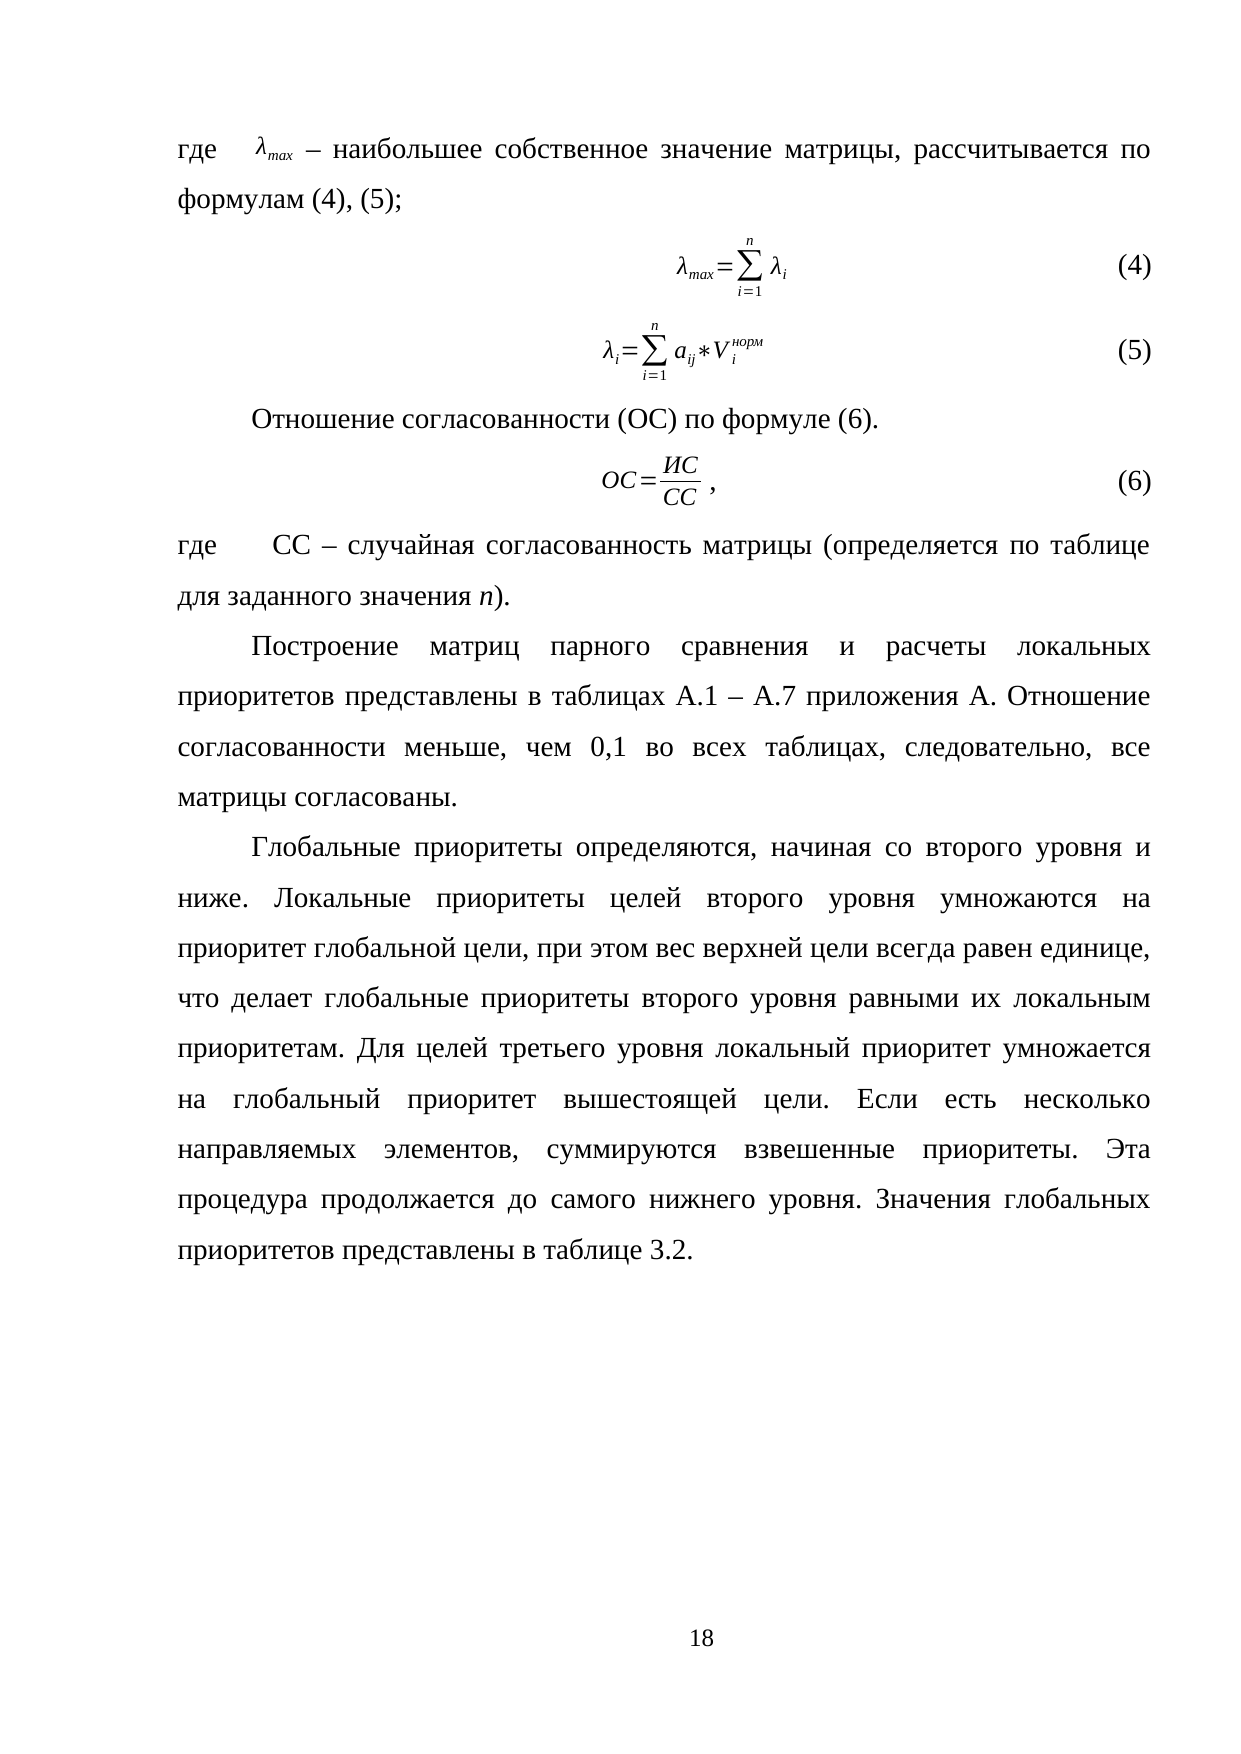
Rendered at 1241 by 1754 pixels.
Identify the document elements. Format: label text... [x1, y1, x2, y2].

text Отношение согласованности (ОС) по формуле (6). [177, 401, 1152, 435]
text (5) [472, 317, 1152, 384]
text Глобальные приоритеты определяются, начиная со второго уровня и ниже. Локальные приоритеты целей второго уровня умножаются на приоритет глобальной цели, при этом вес верхней цели всегда равен единице, что делает глобальные приоритеты второго уровня равными их локальным приоритетам. Для целей третьего уровня локальный приоритет умножается на глобальный приоритет вышестоящей цели. Если есть несколько направляемых элементов, суммируются взвешенные приоритеты. Эта процедура продолжается до самого нижнего уровня. Значения глобальных приоритетов представлены в таблице 3.2. [177, 829, 1152, 1265]
text (4) [177, 232, 1152, 300]
text где – наибольшее собственное значение матрицы, рассчитывается по формулам (4), (5); [177, 131, 1152, 215]
text где СС – случайная согласованность матрицы (определяется по таблице для заданного значения n). [177, 527, 1152, 611]
text Построение матриц парного сравнения и расчеты локальных приоритетов представлены в таблицах А.1 – А.7 приложения А. Отношение согласованности меньше, чем 0,1 во всех таблицах, следовательно, все матрицы согласованы. [177, 628, 1152, 813]
text , (6) [177, 451, 1152, 511]
